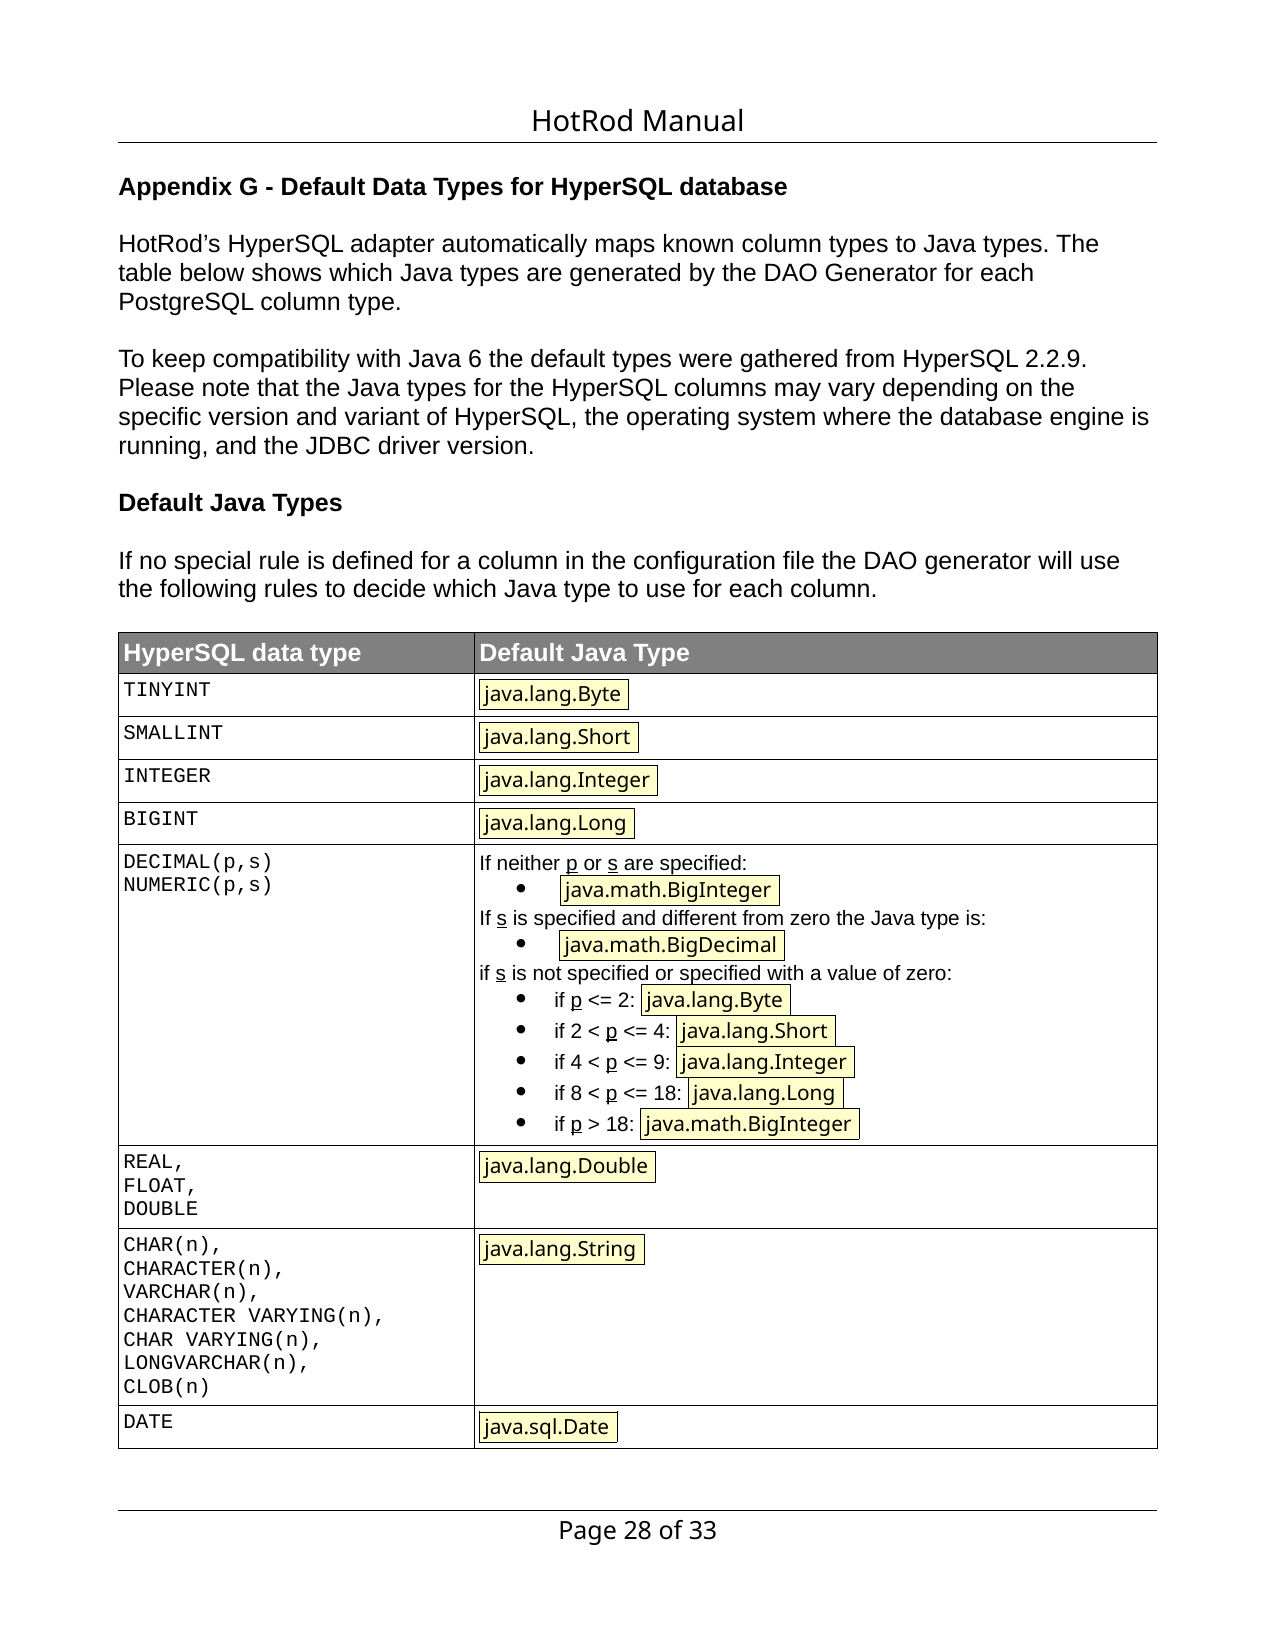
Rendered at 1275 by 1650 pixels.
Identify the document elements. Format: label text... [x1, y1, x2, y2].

text Appendix G - Default Data Types for HyperSQL database [118, 172, 1157, 201]
text Default Java Types [118, 488, 1157, 517]
table_cell java.lang.Integer [475, 760, 1157, 801]
table_cell DECIMAL(p,s) NUMERIC(p,s) [119, 845, 474, 1145]
table_cell REAL, FLOAT, DOUBLE [119, 1146, 474, 1228]
table_cell java.lang.Byte [475, 674, 1157, 716]
table_cell CHAR(n), CHARACTER(n), VARCHAR(n), CHARACTER VARYING(n), CHAR VARYING(n), LONGVARCHAR(n), CLOB(n) [119, 1229, 474, 1405]
table_cell java.lang.Short [475, 717, 1157, 758]
text HotRod’s HyperSQL adapter automatically maps known column types to Java types. The table below shows which Java types are generated by the DAO Generator for each PostgreSQL column type. [118, 229, 1157, 316]
table_cell TINYINT [119, 674, 474, 716]
table_header HyperSQL data type [119, 633, 474, 673]
table_cell If neither p or s are specified: java.math.BigInteger If s is specified and different from zero the Java type is: java.math.BigDecimal if s is not specified or specified with a value of zero: if p <= 2: java.lang.Byte if 2 < p <= 4: java.lang.Short if 4 < p <= 9: java.lang.Integer if 8 < p <= 18: java.lang.Long if p > 18: java.math.BigInteger [475, 845, 1157, 1145]
table_cell BIGINT [119, 803, 474, 844]
table_cell java.lang.String [475, 1229, 1157, 1405]
table_header Default Java Type [475, 633, 1157, 673]
text To keep compatibility with Java 6 the default types were gathered from HyperSQL 2.2.9. Please note that the Java types for the HyperSQL columns may vary depending on the specific version and variant of HyperSQL, the operating system where the database engine is running, and the JDBC driver version. [118, 344, 1157, 459]
text If no special rule is defined for a column in the configuration file the DAO generator will use the following rules to decide which Java type to use for each column. [118, 546, 1157, 603]
table_cell DATE [119, 1406, 474, 1448]
table_cell java.lang.Long [475, 803, 1157, 844]
table_cell INTEGER [119, 760, 474, 801]
table_cell SMALLINT [119, 717, 474, 758]
table_cell java.sql.Date [475, 1406, 1157, 1448]
table_cell java.lang.Double [475, 1146, 1157, 1228]
